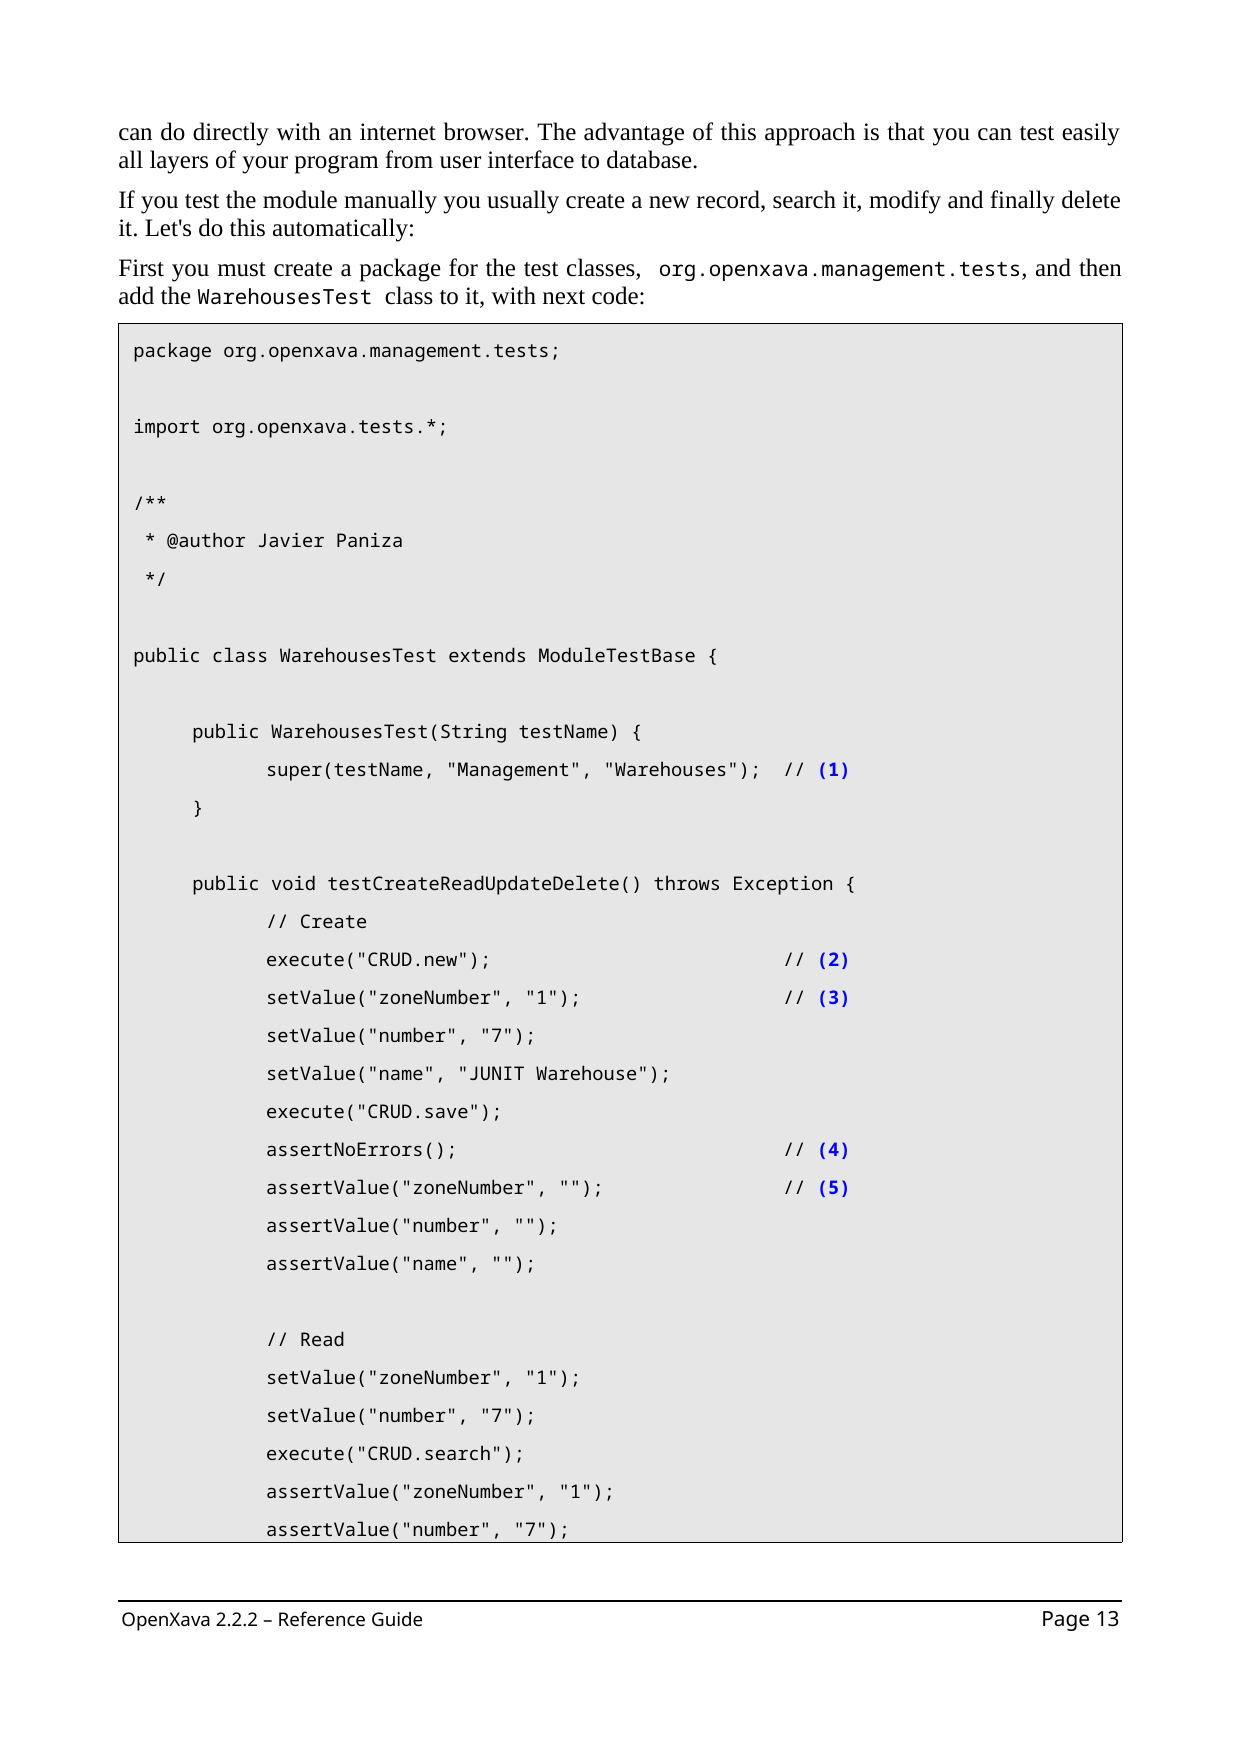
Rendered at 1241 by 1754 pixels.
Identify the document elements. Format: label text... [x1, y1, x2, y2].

text setValue("zoneNumber", "1"); [119, 1349, 1122, 1387]
text assertValue("name", ""); [119, 1235, 1122, 1273]
text * @author Javier Paniza [119, 513, 1122, 551]
text /** [119, 475, 1122, 513]
text } [119, 779, 1122, 817]
text // Create [119, 893, 1122, 931]
text public WarehousesTest(String testName) { [119, 703, 1122, 741]
text setValue("number", "7"); [119, 1007, 1122, 1045]
text execute("CRUD.new"); // (2) [119, 931, 1122, 969]
text // Read [119, 1311, 1122, 1349]
text assertNoErrors(); // (4) [119, 1121, 1122, 1159]
text First you must create a package for the test classes, org.openxava.management.tests, and then add the WarehousesTest class to it, with next code: [118, 254, 1122, 310]
text execute("CRUD.save"); [119, 1083, 1122, 1121]
text assertValue("number", ""); [119, 1197, 1122, 1235]
text assertValue("number", "7"); [119, 1502, 1122, 1542]
text If you test the module manually you usually create a new record, search it, modify and finally delete it. Let's do this automatically: [118, 186, 1122, 241]
text assertValue("zoneNumber", ""); // (5) [119, 1159, 1122, 1197]
text setValue("number", "7"); [119, 1387, 1122, 1426]
text setValue("zoneNumber", "1"); // (3) [119, 969, 1122, 1007]
text execute("CRUD.search"); [119, 1426, 1122, 1463]
text package org.openxava.management.tests; [119, 324, 1122, 361]
text import org.openxava.tests.*; [119, 399, 1122, 437]
text super(testName, "Management", "Warehouses"); // (1) [119, 741, 1122, 779]
text */ [119, 551, 1122, 589]
text assertValue("zoneNumber", "1"); [119, 1463, 1122, 1502]
text public class WarehousesTest extends ModuleTestBase { [119, 627, 1122, 665]
text can do directly with an internet browser. The advantage of this approach is that you can test easily all layers of your program from user interface to database. [118, 118, 1122, 173]
text setValue("name", "JUNIT Warehouse"); [119, 1045, 1122, 1083]
text public void testCreateReadUpdateDelete() throws Exception { [119, 855, 1122, 893]
